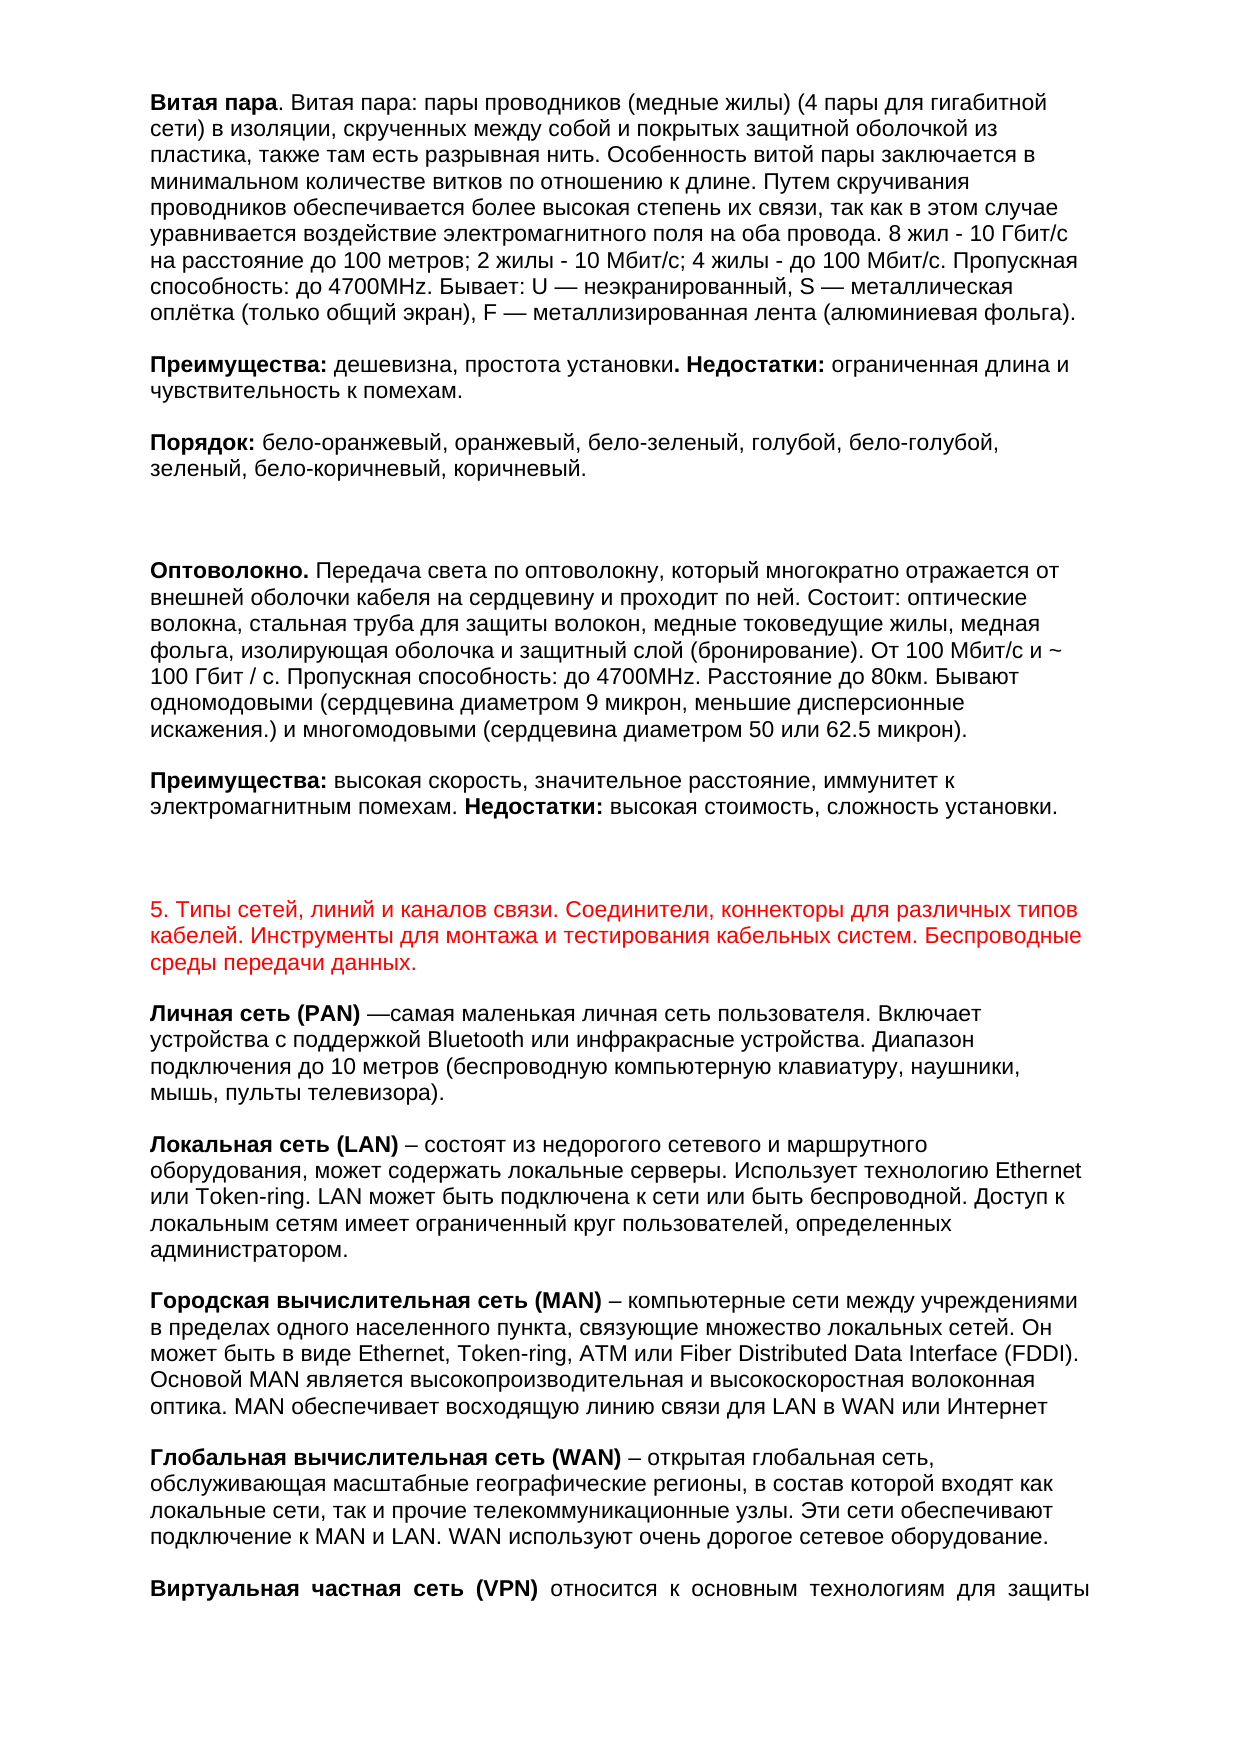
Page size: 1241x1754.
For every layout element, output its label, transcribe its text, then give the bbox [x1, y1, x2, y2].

text Виртуальная частная сеть (VPN) относится к основным технологиям для защиты [150, 1574, 1090, 1601]
text Преимущества: высокая скорость, значительное расстояние, иммунитет к электромагнитным помехам. Недостатки: высокая стоимость, сложность установки. [150, 767, 1090, 820]
text Оптоволокно. Передача света по оптоволокну, который многократно отражается от внешней оболочки кабеля на сердцевину и проходит по ней. Состоит: оптические волокна, стальная труба для защиты волокон, медные токоведущие жилы, медная фольга, изолирующая оболочка и защитный слой (бронирование). От 100 Мбит/с и ~ 100 Гбит / с. Пропускная способность: до 4700MHz. Расстояние до 80км. Бывают одномодовыми (сердцевина диаметром 9 микрон, меньшие дисперсионные искажения.) и многомодовыми (сердцевина диаметром 50 или 62.5 микрон). [150, 557, 1090, 742]
text Порядок: бело-оранжевый, оранжевый, бело-зеленый, голубой, бело-голубой, зеленый, бело-коричневый, коричневый. [150, 428, 1090, 481]
text Локальная сеть (LAN) – состоят из недорогого сетевого и маршрутного оборудования, может содержать локальные серверы. Использует технологию Ethernet или Token-ring. LAN может быть подключена к сети или быть беспроводной. Доступ к локальным сетям имеет ограниченный круг пользователей, определенных администратором. [150, 1131, 1090, 1262]
text Преимущества: дешевизна, простота установки. Недостатки: ограниченная длина и чувствительность к помехам. [150, 351, 1090, 403]
text Городская вычислительная сеть (MAN) – компьютерные сети между учреждениями в пределах одного населенного пункта, связующие множество локальных сетей. Он может быть в виде Ethernet, Token-ring, ATM или Fiber Distributed Data Interface (FDDI). Основой MAN является высокопроизводительная и высокоскоростная волоконная оптика. MAN обеспечивает восходящую линию связи для LAN в WAN или Интернет [150, 1287, 1090, 1419]
text Личная сеть (PAN) —самая маленькая личная сеть пользователя. Включает устройства с поддержкой Bluetooth или инфракрасные устройства. Диапазон подключения до 10 метров (беспроводную компьютерную клавиатуру, наушники, мышь, пульты телевизора). [150, 1000, 1090, 1106]
text Витая пара. Витая пара: пары проводников (медные жилы) (4 пары для гигабитной сети) в изоляции, скрученных между собой и покрытых защитной оболочкой из пластика, также там есть разрывная нить. Особенность витой пары заключается в минимальном количестве витков по отношению к длине. Путем скручивания проводников обеспечивается более высокая степень их связи, так как в этом случае уравнивается воздействие электромагнитного поля на оба провода. 8 жил - 10 Гбит/с на расстояние до 100 метров; 2 жилы - 10 Мбит/с; 4 жилы - до 100 Мбит/с. Пропускная способность: до 4700MHz. Бывает: U — неэкранированный, S — металлическая оплётка (только общий экран), F — металлизированная лента (алюминиевая фольга). [150, 88, 1090, 326]
text Глобальная вычислительная сеть (WAN) – открытая глобальная сеть, обслуживающая масштабные географические регионы, в состав которой входят как локальные сети, так и прочие телекоммуникационные узлы. Эти сети обеспечивают подключение к MAN и LAN. WAN используют очень дорогое сетевое оборудование. [150, 1444, 1090, 1549]
text 5. Типы сетей, линий и каналов связи. Соединители, коннекторы для различных типов кабелей. Инструменты для монтажа и тестирования кабельных систем. Беспроводные среды передачи данных. [150, 896, 1090, 975]
